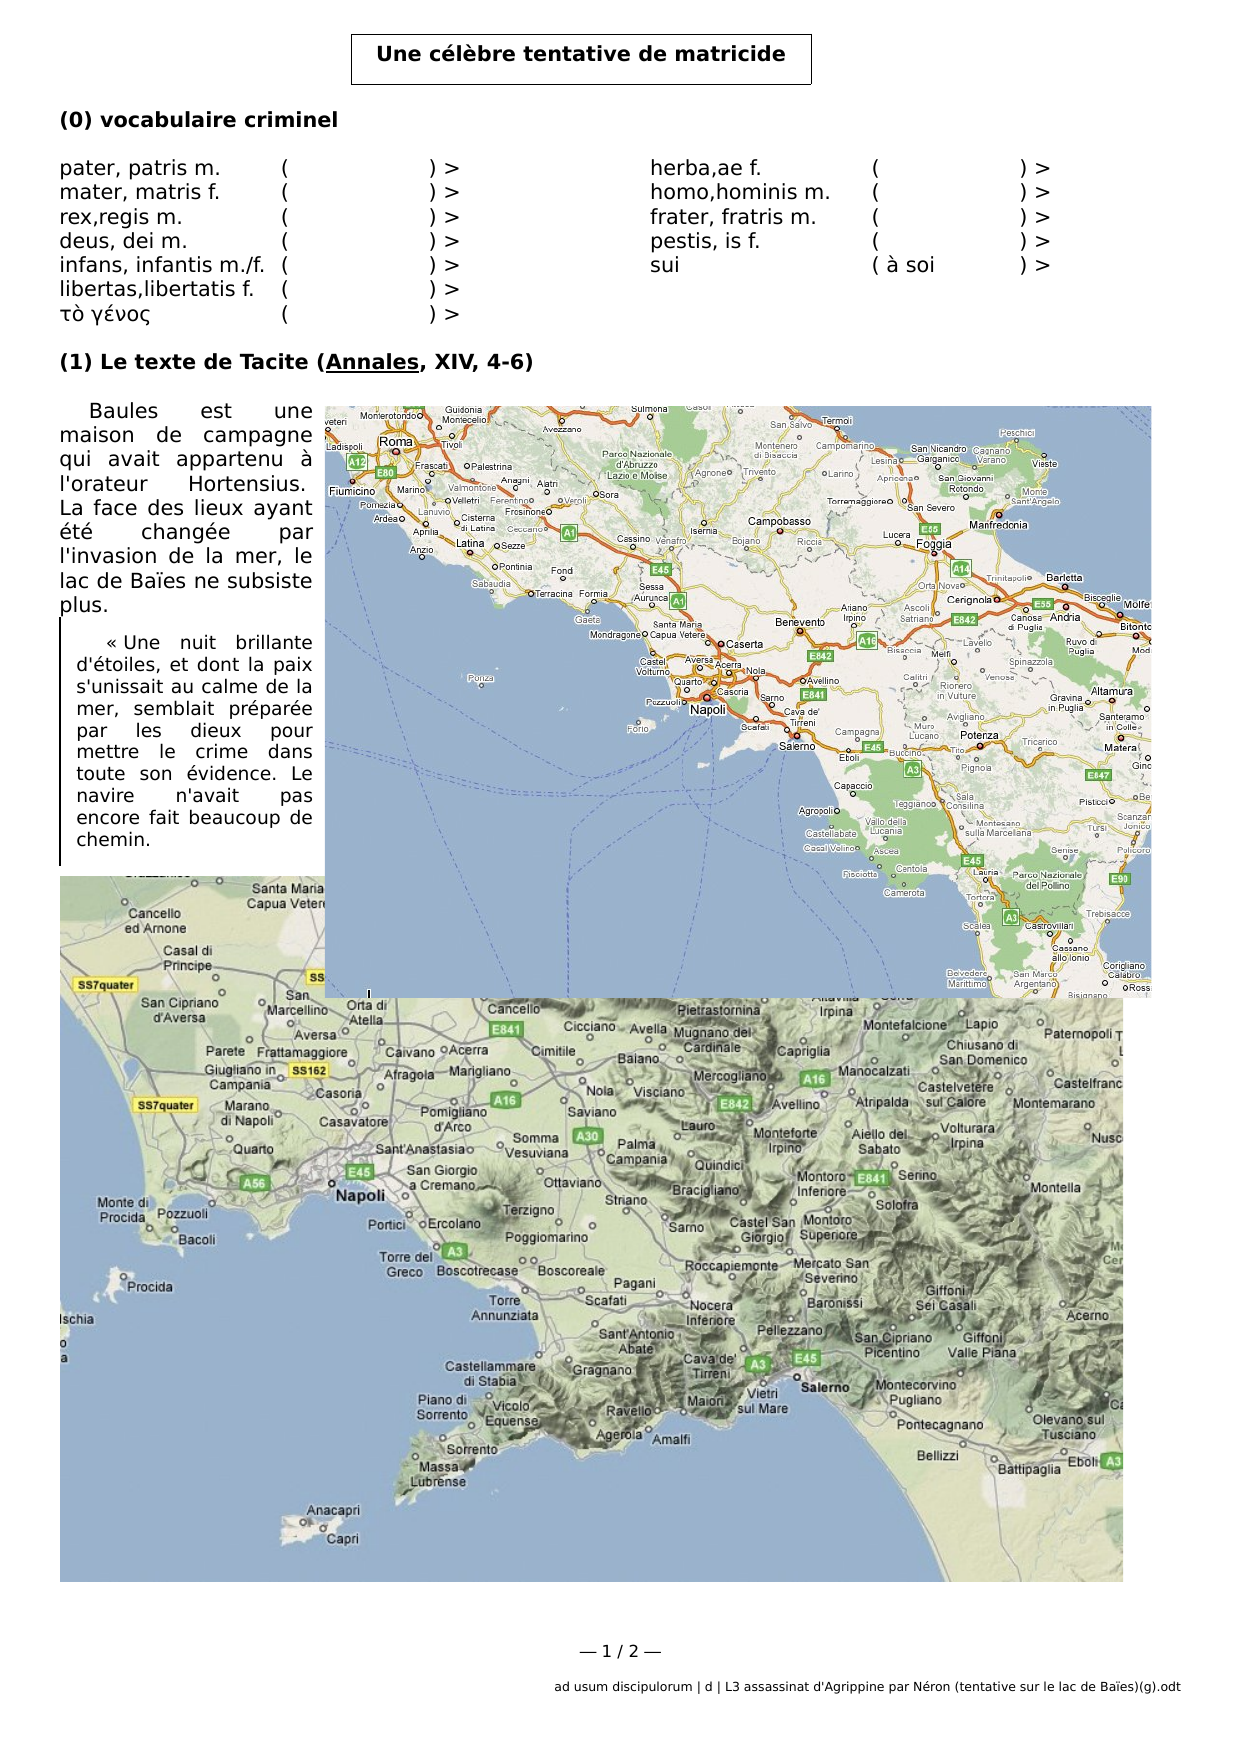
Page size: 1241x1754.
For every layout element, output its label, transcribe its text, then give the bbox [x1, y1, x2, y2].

text libertas,libertatis f. ( ) > [59, 277, 1181, 302]
text Une célèbre tentative de matricide [360, 42, 802, 67]
text deus, dei m. ( ) > pestis, is f. ( ) > [59, 229, 1181, 253]
text τὸ γένος ( ) > [59, 302, 1181, 326]
text (1) Le texte de Tacite (Annales, XIV, 4-6) [59, 350, 1181, 374]
text pater, patris m. ( ) > herba,ae f. ( ) > [59, 156, 1181, 180]
picture [60, 406, 1152, 1582]
text « Une nuit brillante d'étoiles, et dont la paix s'unissait au calme de la mer, semblait préparée par les dieux pour mettre le crime dans toute son évidence. Le navire n'avait pas encore fait beaucoup de chemin. [61, 617, 324, 866]
text mater, matris f. ( ) > homo,hominis m. ( ) > [59, 180, 1181, 205]
text (0) vocabulaire criminel [59, 108, 1181, 132]
text rex,regis m. ( ) > frater, fratris m. ( ) > [59, 205, 1181, 229]
text [1152, 617, 1181, 866]
text infans, infantis m./f. ( ) > sui ( à soi ) > [59, 253, 1181, 277]
text Baules est une maison de campagne qui avait appartenu à l'orateur Hortensius. La face des lieux ayant été changée par l'invasion de la mer, le lac de Baïes ne subsiste plus. [59, 399, 1181, 617]
